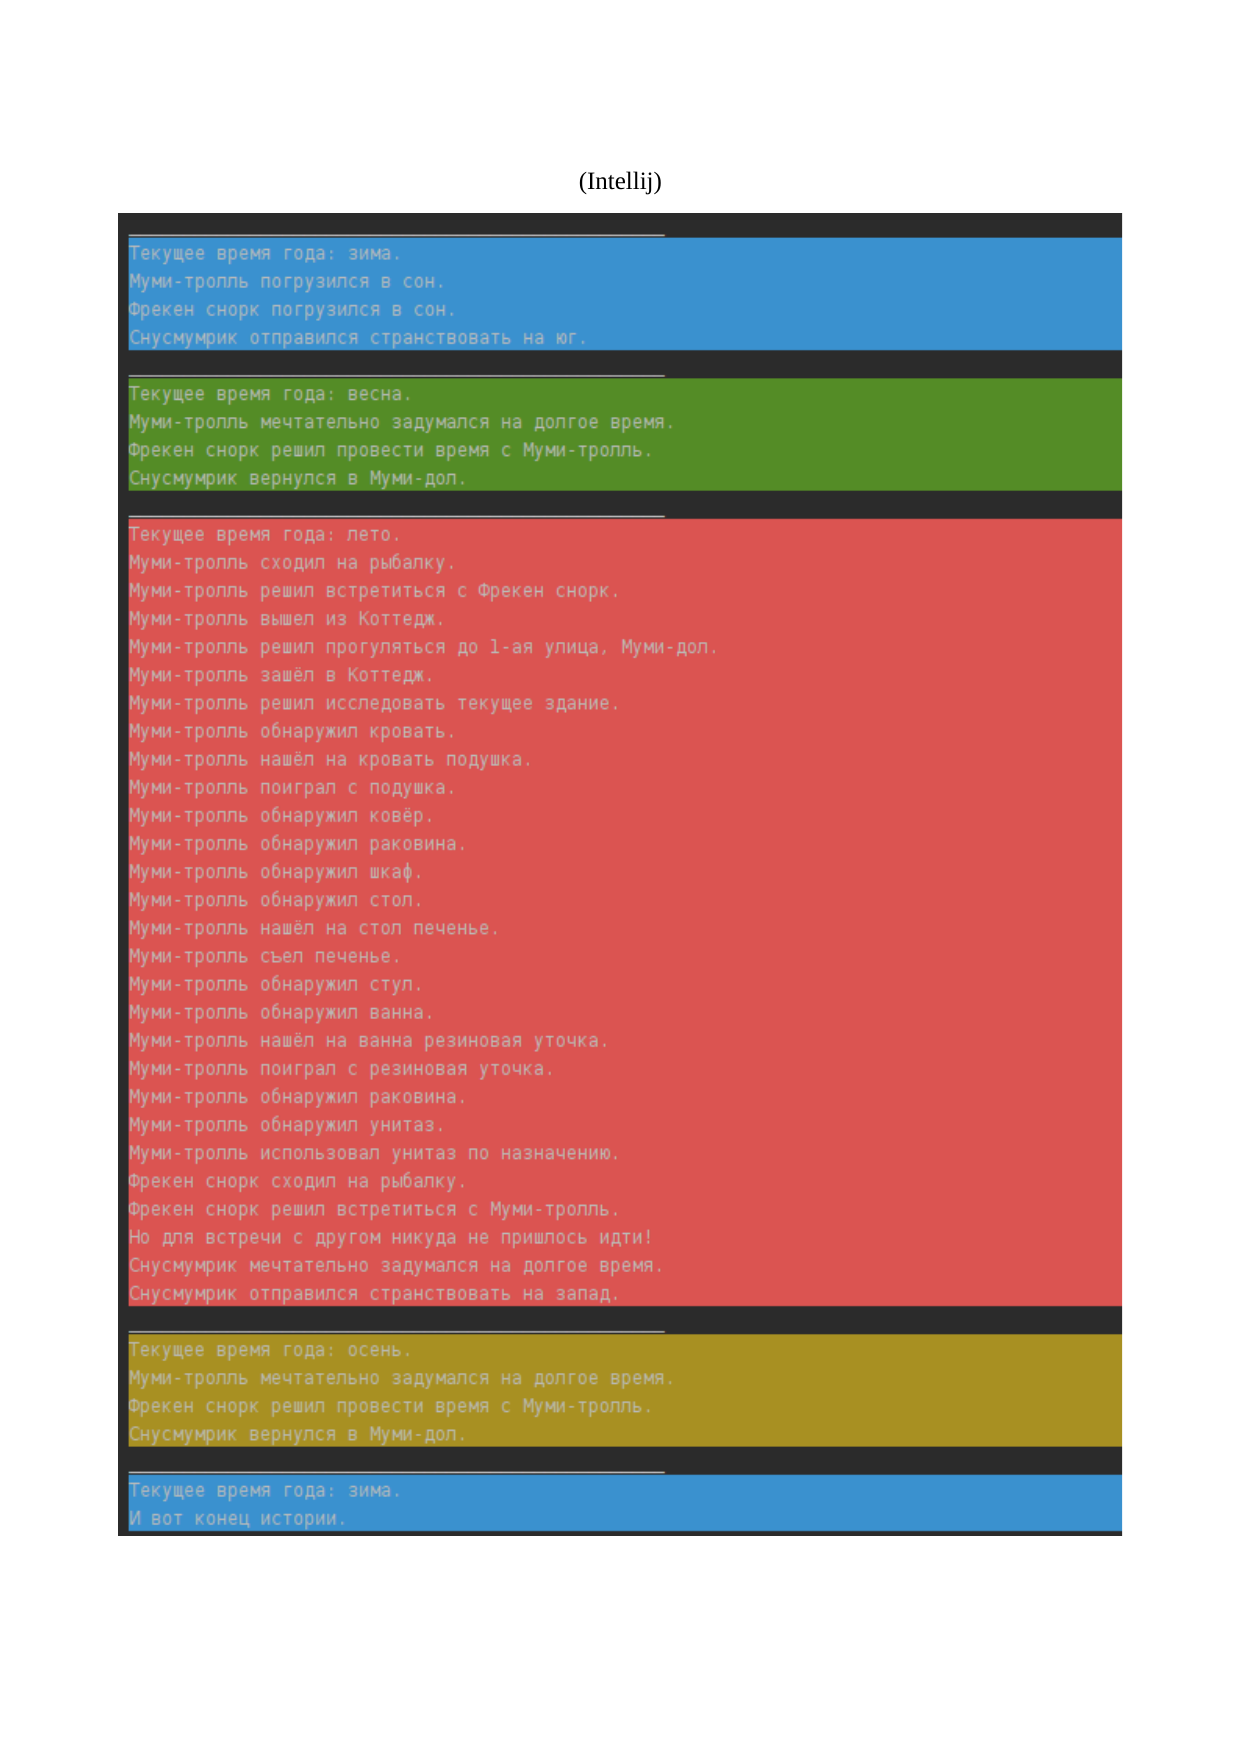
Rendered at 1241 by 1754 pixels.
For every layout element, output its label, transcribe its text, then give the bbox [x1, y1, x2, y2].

picture [118, 213, 1123, 1536]
text (Intellij) [118, 166, 1122, 194]
